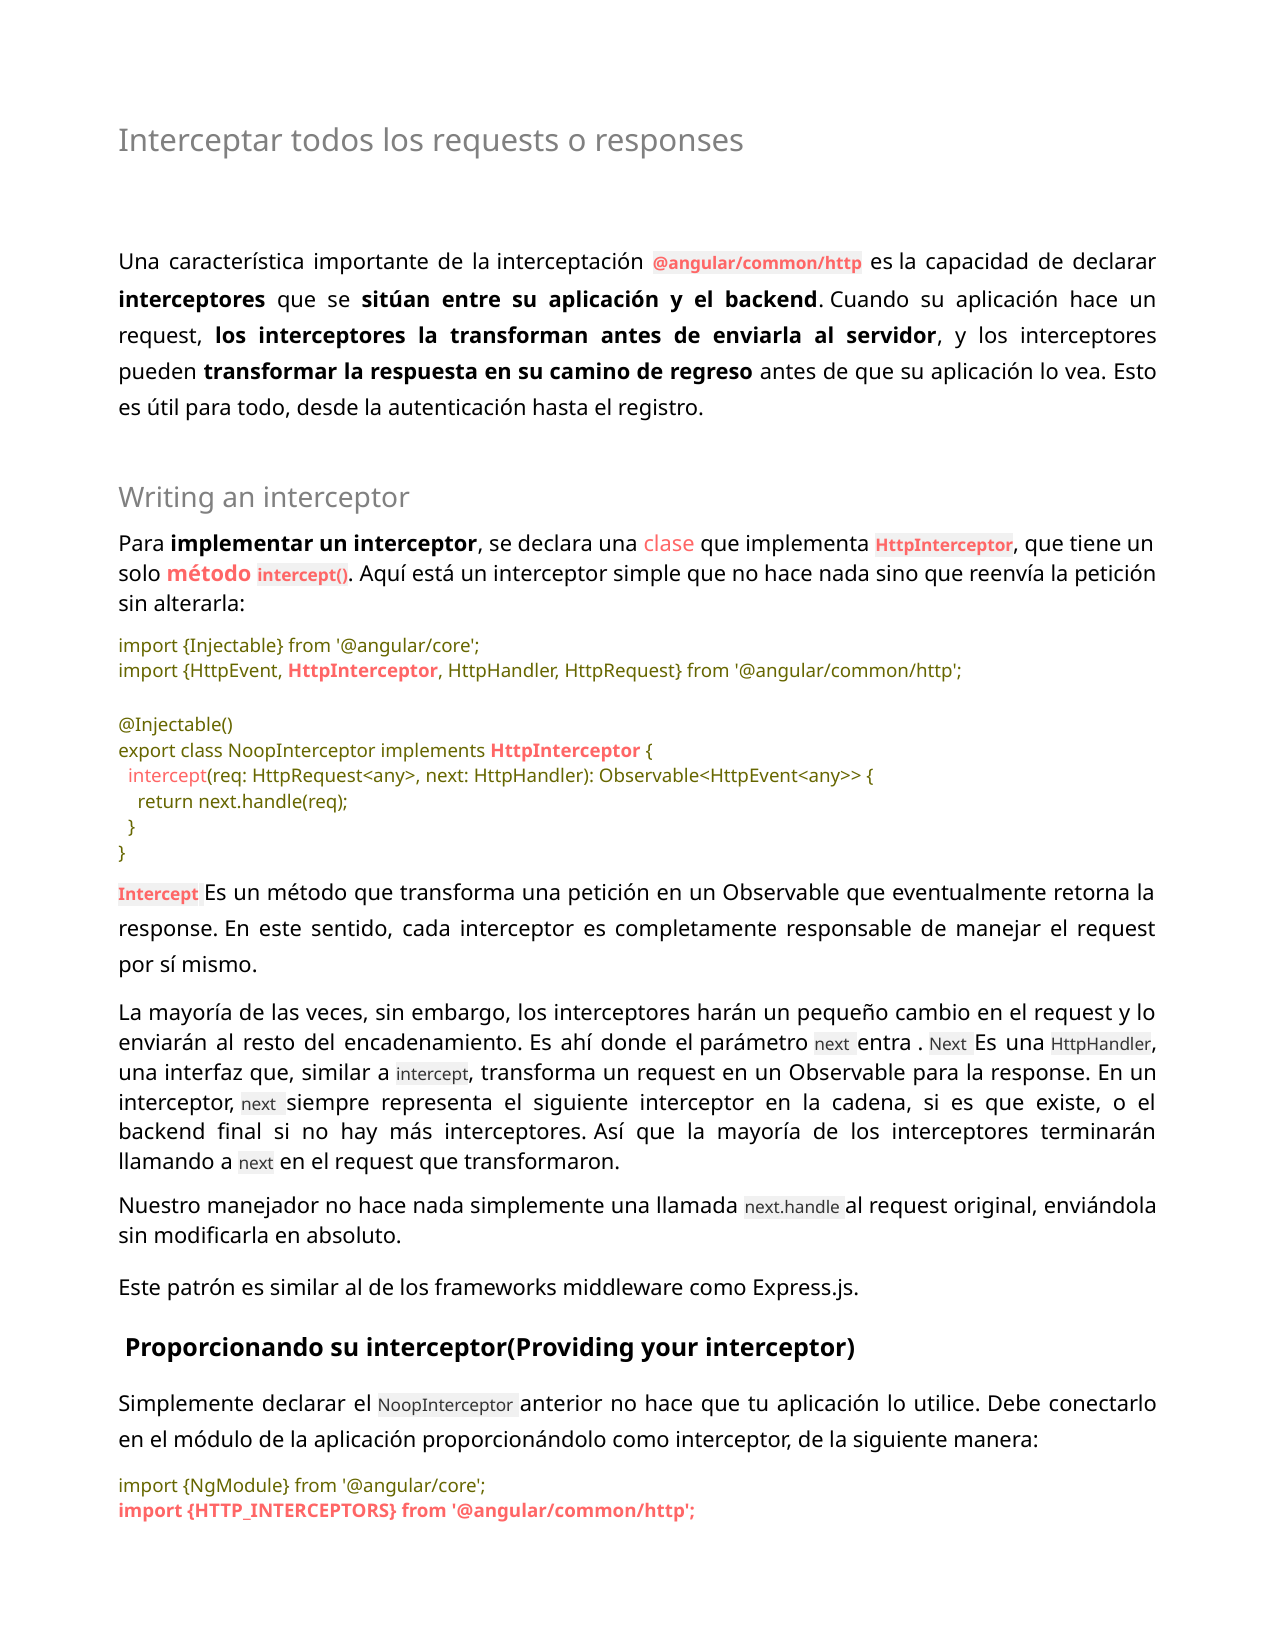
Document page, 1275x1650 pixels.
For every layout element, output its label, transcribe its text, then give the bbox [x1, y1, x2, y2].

subtitle Proporcionando su interceptor(Providing your interceptor) [118, 1329, 1157, 1363]
text export class NoopInterceptor implements HttpInterceptor { [118, 737, 1157, 763]
text Para implementar un interceptor, se declara una clase que implementa HttpInterceptor, que tiene un solo método intercept(). Aquí está un interceptor simple que no hace nada sino que reenvía la petición sin alterarla: [118, 528, 1157, 617]
text La mayoría de las veces, sin embargo, los interceptores harán un pequeño cambio en el request y lo enviarán al resto del encadenamiento. Es ahí donde el parámetro next entra . Next Es una HttpHandler, una interfaz que, similar a intercept, transforma un request en un Observable para la response. En un interceptor, next siempre representa el siguiente interceptor en la cadena, si es que existe, o el backend final si no hay más interceptores. Así que la mayoría de los interceptores terminarán llamando a next en el request que transformaron. [118, 997, 1157, 1176]
subtitle Writing an interceptor [118, 477, 1157, 516]
text Intercept Es un método que transforma una petición en un Observable que eventualmente retorna la response. En este sentido, cada interceptor es completamente responsable de manejar el request por sí mismo. [118, 877, 1157, 979]
text Una característica importante de la interceptación @angular/common/http es la capacidad de declarar interceptores que se sitúan entre su aplicación y el backend. Cuando su aplicación hace un request, los interceptores la transforman antes de enviarla al servidor, y los interceptores pueden transformar la respuesta en su camino de regreso antes de que su aplicación lo vea. Esto es útil para todo, desde la autenticación hasta el registro. [118, 236, 1157, 421]
text import {NgModule} from '@angular/core'; [118, 1472, 1157, 1498]
text import {HttpEvent, HttpInterceptor, HttpHandler, HttpRequest} from '@angular/common/http'; [118, 657, 1157, 683]
subtitle Interceptar todos los requests o responses [118, 118, 1157, 161]
text Este patrón es similar al de los frameworks middleware como Express.js. [118, 1264, 1157, 1302]
text intercept(req: HttpRequest<any>, next: HttpHandler): Observable<HttpEvent<any>> { [118, 763, 1157, 788]
text Simplemente declarar el NoopInterceptor anterior no hace que tu aplicación lo utilice. Debe conectarlo en el módulo de la aplicación proporcionándolo como interceptor, de la siguiente manera: [118, 1388, 1157, 1454]
text import {Injectable} from '@angular/core'; [118, 632, 1157, 657]
text } [118, 814, 1157, 839]
text Nuestro manejador no hace nada simplemente una llamada next.handle al request original, enviándola sin modificarla en absoluto. [118, 1190, 1157, 1250]
text @Injectable() [118, 712, 1157, 737]
text return next.handle(req); [118, 788, 1157, 814]
text } [118, 839, 1157, 865]
text import {HTTP_INTERCEPTORS} from '@angular/common/http'; [118, 1498, 1157, 1523]
